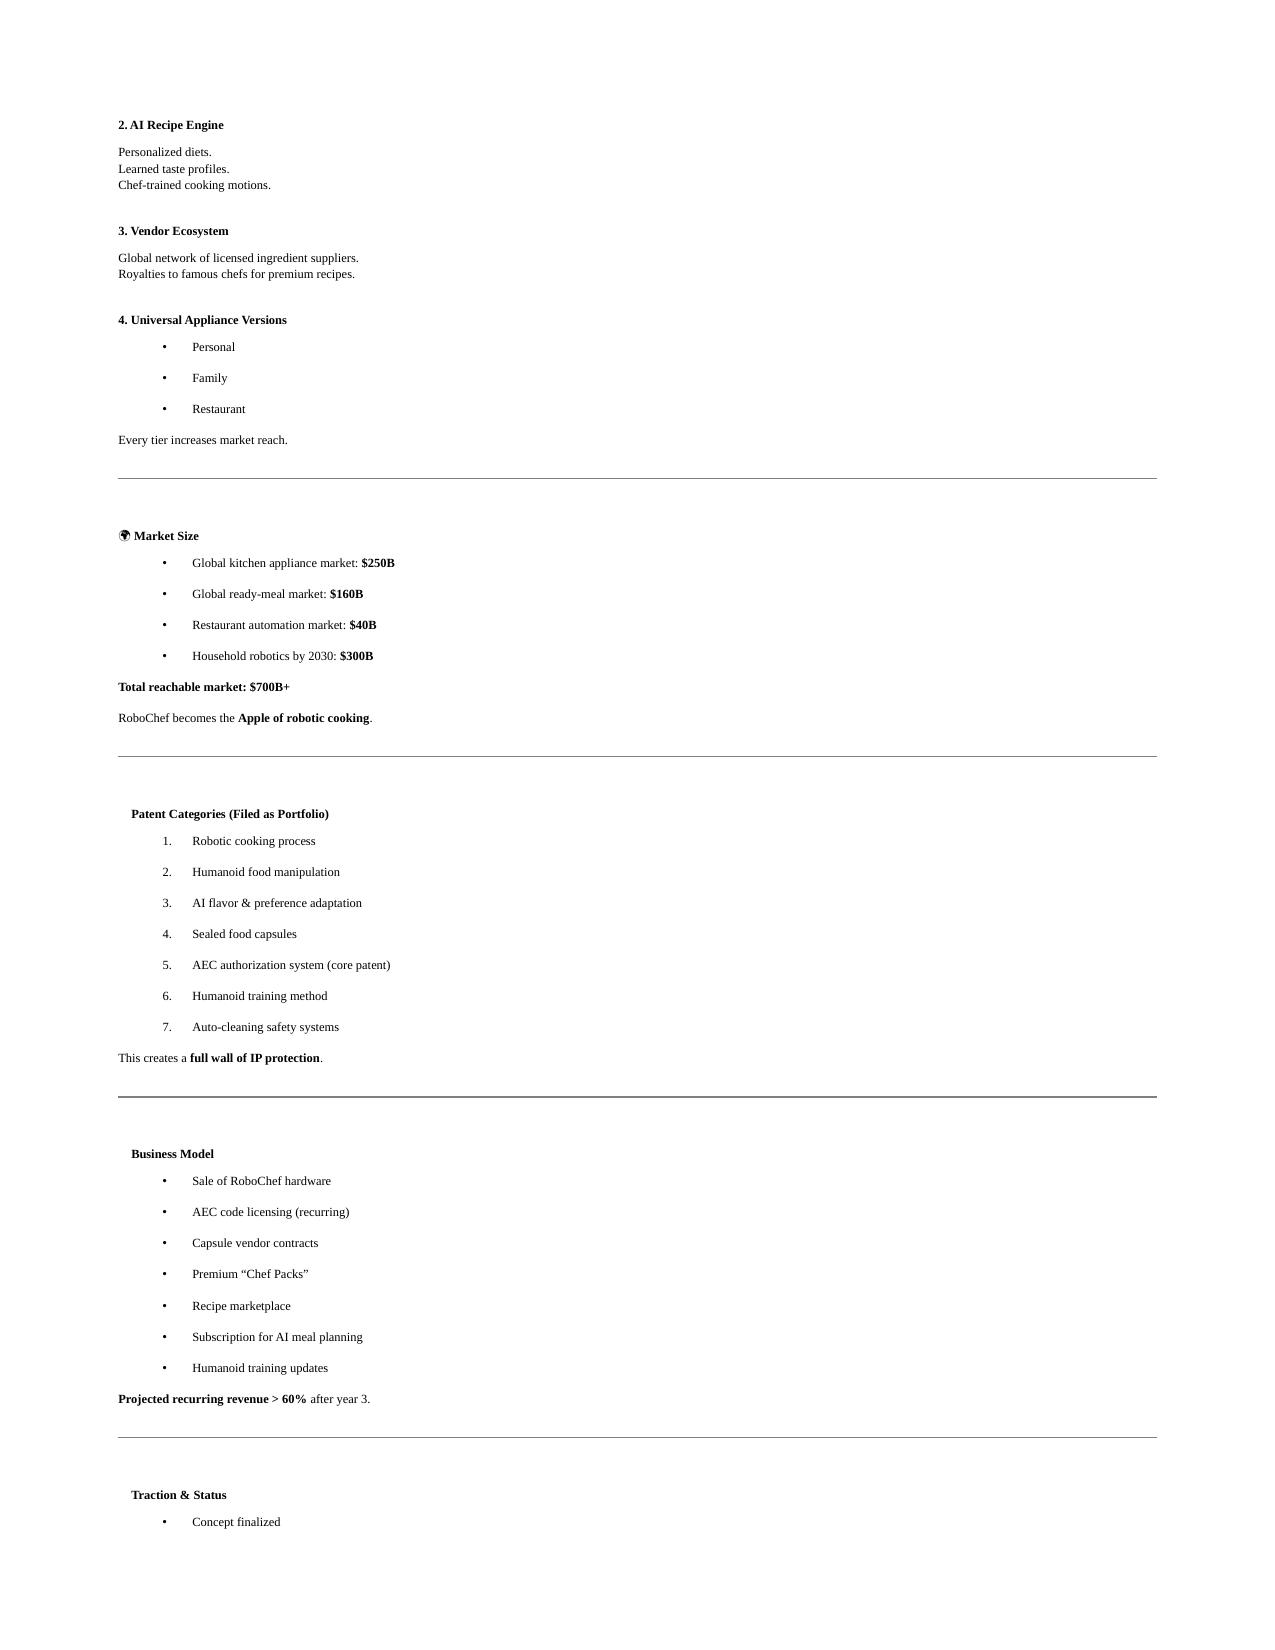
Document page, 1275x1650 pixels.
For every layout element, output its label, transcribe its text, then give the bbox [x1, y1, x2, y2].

text This creates a full wall of IP protection. [118, 1051, 1157, 1065]
list Humanoid training updates [162, 1360, 1157, 1375]
text Personalized diets. Learned taste profiles. Chef-trained cooking motions. [118, 145, 1157, 192]
text Every tier increases market reach. [118, 432, 1157, 447]
subtitle 🤝 Business Model [118, 1147, 1157, 1162]
subtitle 🔥 Traction & Status [118, 1487, 1157, 1502]
list Restaurant automation market: $40B [162, 618, 1157, 632]
text Projected recurring revenue > 60% after year 3. [118, 1391, 1157, 1406]
list Global kitchen appliance market: $250B [162, 556, 1157, 570]
subtitle 4. Universal Appliance Versions [118, 312, 1157, 327]
list Household robotics by 2030: $300B [162, 649, 1157, 663]
list Restaurant [162, 401, 1157, 416]
list Recipe marketplace [162, 1298, 1157, 1313]
list Subscription for AI meal planning [162, 1329, 1157, 1344]
subtitle 3. Vendor Ecosystem [118, 223, 1157, 238]
text Global network of licensed ingredient suppliers. Royalties to famous chefs for premium recipes. [118, 250, 1157, 281]
list Personal [162, 339, 1157, 354]
list Humanoid training method [162, 989, 1157, 1003]
list AEC authorization system (core patent) [162, 958, 1157, 972]
list Sale of RoboChef hardware [162, 1174, 1157, 1188]
subtitle 2. AI Recipe Engine [118, 118, 1157, 132]
list Sealed food capsules [162, 927, 1157, 941]
list Capsule vendor contracts [162, 1236, 1157, 1251]
list Humanoid food manipulation [162, 865, 1157, 879]
list Premium “Chef Packs” [162, 1267, 1157, 1282]
list Family [162, 370, 1157, 385]
list Global ready-meal market: $160B [162, 587, 1157, 601]
list Concept finalized [162, 1514, 1157, 1529]
subtitle 🌍 Market Size [118, 529, 1157, 543]
subtitle 📜 Patent Categories (Filed as Portfolio) [118, 807, 1157, 821]
list Robotic cooking process [162, 834, 1157, 848]
text Total reachable market: $700B+ [118, 680, 1157, 694]
list Auto-cleaning safety systems [162, 1020, 1157, 1034]
list AI flavor & preference adaptation [162, 896, 1157, 910]
text RoboChef becomes the Apple of robotic cooking. [118, 711, 1157, 725]
list AEC code licensing (recurring) [162, 1205, 1157, 1219]
